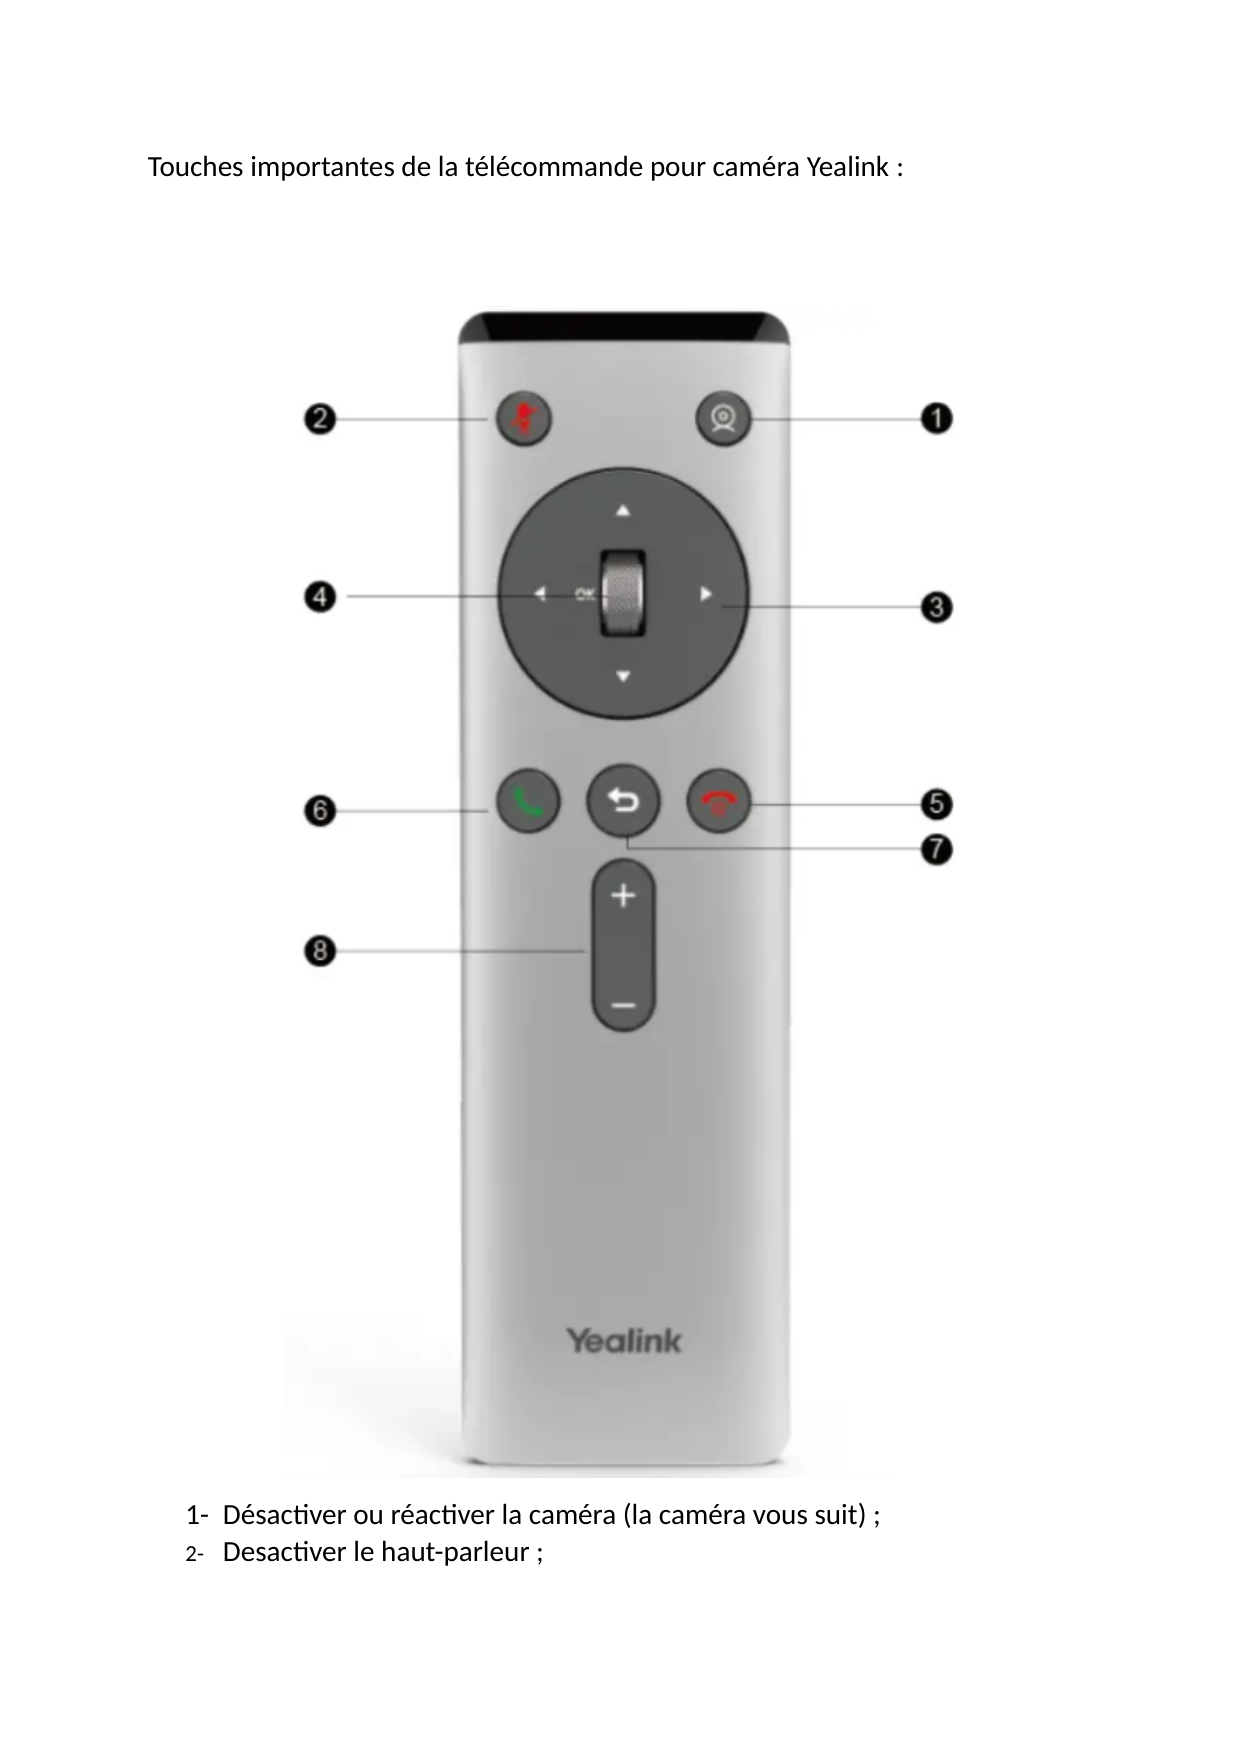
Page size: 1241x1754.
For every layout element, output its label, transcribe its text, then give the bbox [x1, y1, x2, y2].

list Désactiver ou réactiver la caméra (la caméra vous suit) ; [185, 1496, 1093, 1532]
list Desactiver le haut-parleur ; [185, 1533, 1093, 1569]
text Touches importantes de la télécommande pour caméra Yealink : [148, 148, 1093, 183]
